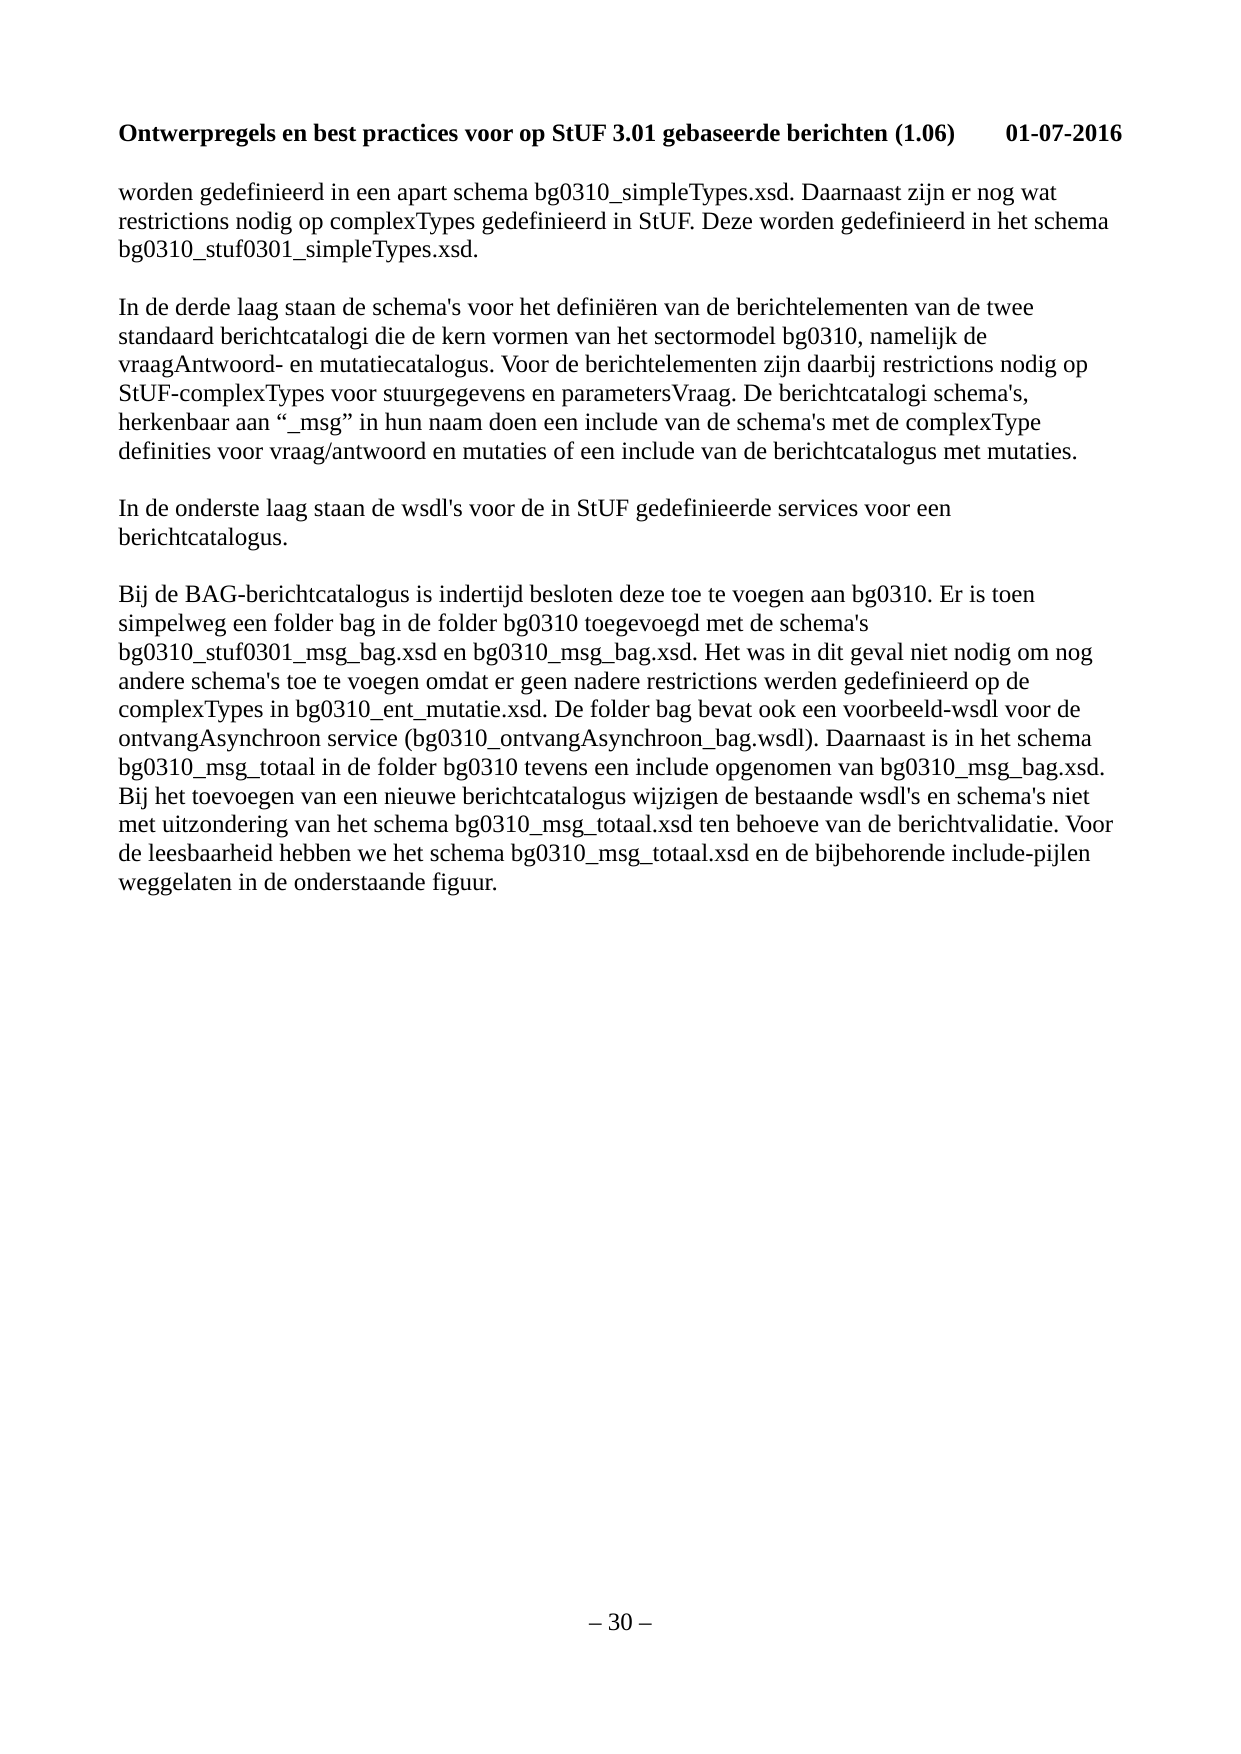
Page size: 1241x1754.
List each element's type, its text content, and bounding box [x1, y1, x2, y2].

text In de derde laag staan de schema's voor het definiëren van de berichtelementen van de twee standaard berichtcatalogi die de kern vormen van het sectormodel bg0310, namelijk de vraagAntwoord- en mutatiecatalogus. Voor de berichtelementen zijn daarbij restrictions nodig op StUF-complexTypes voor stuurgegevens en parametersVraag. De berichtcatalogi schema's, herkenbaar aan “_msg” in hun naam doen een include van de schema's met de complexType definities voor vraag/antwoord en mutaties of een include van de berichtcatalogus met mutaties. [118, 292, 1122, 464]
text worden gedefinieerd in een apart schema bg0310_simpleTypes.xsd. Daarnaast zijn er nog wat restrictions nodig op complexTypes gedefinieerd in StUF. Deze worden gedefinieerd in het schema bg0310_stuf0301_simpleTypes.xsd. [118, 177, 1122, 263]
text In de onderste laag staan de wsdl's voor de in StUF gedefinieerde services voor een berichtcatalogus. [118, 493, 1122, 551]
text Bij de BAG-berichtcatalogus is indertijd besloten deze toe te voegen aan bg0310. Er is toen simpelweg een folder bag in de folder bg0310 toegevoegd met de schema's bg0310_stuf0301_msg_bag.xsd en bg0310_msg_bag.xsd. Het was in dit geval niet nodig om nog andere schema's toe te voegen omdat er geen nadere restrictions werden gedefinieerd op de complexTypes in bg0310_ent_mutatie.xsd. De folder bag bevat ook een voorbeeld-wsdl voor de ontvangAsynchroon service (bg0310_ontvangAsynchroon_bag.wsdl). Daarnaast is in het schema bg0310_msg_totaal in de folder bg0310 tevens een include opgenomen van bg0310_msg_bag.xsd. Bij het toevoegen van een nieuwe berichtcatalogus wijzigen de bestaande wsdl's en schema's niet met uitzondering van het schema bg0310_msg_totaal.xsd ten behoeve van de berichtvalidatie. Voor de leesbaarheid hebben we het schema bg0310_msg_totaal.xsd en de bijbehorende include-pijlen weggelaten in de onderstaande figuur. [118, 579, 1122, 896]
